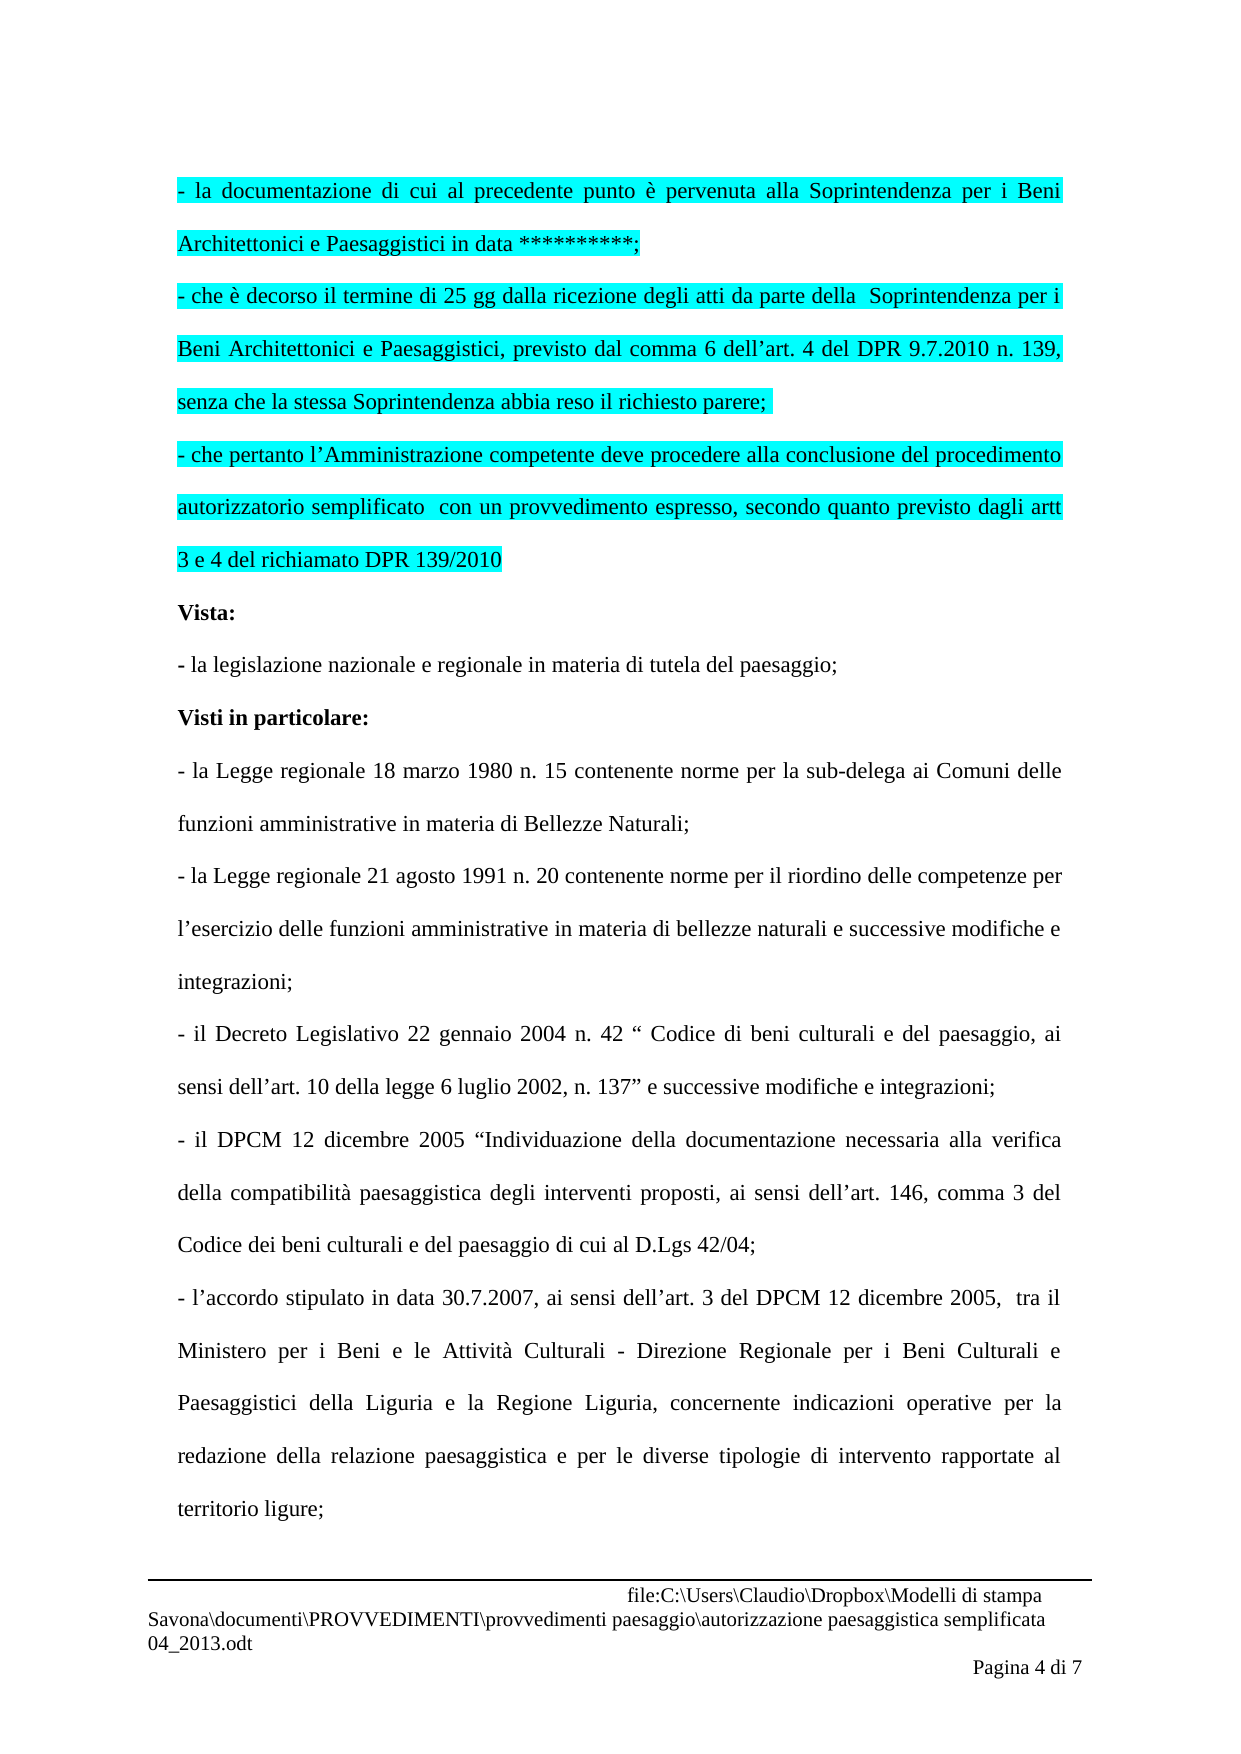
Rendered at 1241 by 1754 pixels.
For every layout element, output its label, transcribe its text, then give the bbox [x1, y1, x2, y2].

text - il Decreto Legislativo 22 gennaio 2004 n. 42 “ Codice di beni culturali e del paesaggio, ai sensi dell’art. 10 della legge 6 luglio 2002, n. 137” e successive modifiche e integrazioni; [177, 1021, 1063, 1099]
text - la legislazione nazionale e regionale in materia di tutela del paesaggio; [177, 652, 1063, 678]
text - il DPCM 12 dicembre 2005 “Individuazione della documentazione necessaria alla verifica della compatibilità paesaggistica degli interventi proposti, ai sensi dell’art. 146, comma 3 del Codice dei beni culturali e del paesaggio di cui al D.Lgs 42/04; [177, 1126, 1063, 1258]
text - l’accordo stipulato in data 30.7.2007, ai sensi dell’art. 3 del DPCM 12 dicembre 2005, tra il Ministero per i Beni e le Attività Culturali - Direzione Regionale per i Beni Culturali e Paesaggistici della Liguria e la Regione Liguria, concernente indicazioni operative per la redazione della relazione paesaggistica e per le diverse tipologie di intervento rapportate al territorio ligure; [177, 1284, 1063, 1521]
text Visti in particolare: [177, 704, 1063, 731]
text - che è decorso il termine di 25 gg dalla ricezione degli atti da parte della Soprintendenza per i Beni Architettonici e Paesaggistici, previsto dal comma 6 dell’art. 4 del DPR 9.7.2010 n. 139, senza che la stessa Soprintendenza abbia reso il richiesto parere; [177, 283, 1063, 414]
text - la Legge regionale 18 marzo 1980 n. 15 contenente norme per la sub-delega ai Comuni delle funzioni amministrative in materia di Bellezze Naturali; [177, 757, 1063, 836]
text Vista: [177, 599, 1063, 625]
text - la Legge regionale 21 agosto 1991 n. 20 contenente norme per il riordino delle competenze per l’esercizio delle funzioni amministrative in materia di bellezze naturali e successive modifiche e integrazioni; [177, 862, 1063, 994]
text - che pertanto l’Amministrazione competente deve procedere alla conclusione del procedimento autorizzatorio semplificato con un provvedimento espresso, secondo quanto previsto dagli artt 3 e 4 del richiamato DPR 139/2010 [177, 441, 1063, 572]
text - la documentazione di cui al precedente punto è pervenuta alla Soprintendenza per i Beni Architettonici e Paesaggistici in data **********; [177, 177, 1063, 256]
